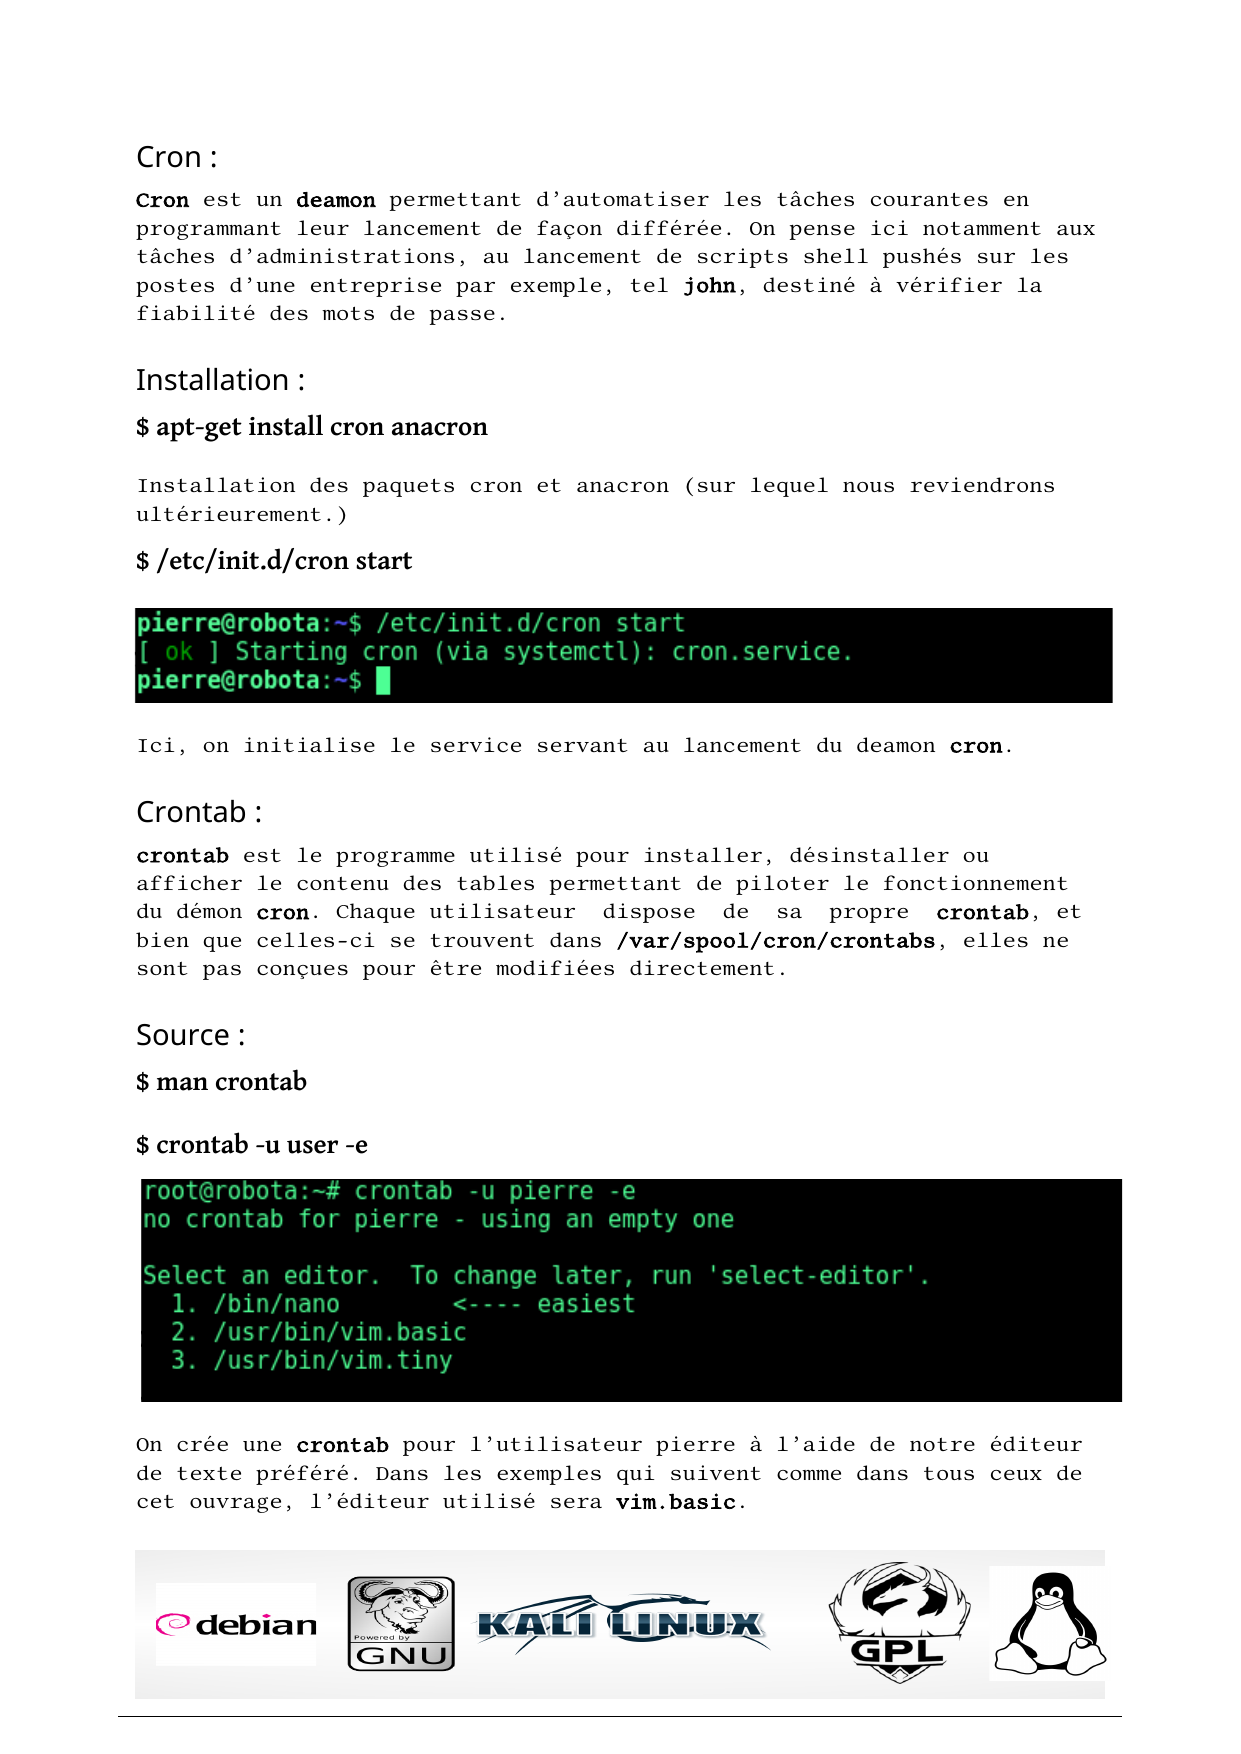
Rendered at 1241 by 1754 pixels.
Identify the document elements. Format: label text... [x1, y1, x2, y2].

subtitle Source : [136, 1015, 1104, 1054]
subtitle Cron : [136, 136, 1104, 176]
text Installation des paquets cron et anacron (sur lequel nous reviendrons ultérieurement.) [136, 474, 1104, 526]
picture [989, 1566, 1112, 1681]
picture [141, 1179, 1123, 1402]
picture [341, 1573, 782, 1674]
picture [134, 608, 1113, 703]
text On crée une crontab pour l’utilisateur pierre à l’aide de notre éditeur de texte préféré. Dans les exemples qui suivent comme dans tous ceux de cet ouvrage, l’éditeur utilisé sera vim.basic. [136, 1433, 1104, 1513]
text $ apt-get install cron anacron [136, 412, 1104, 443]
text Cron est un deamon permettant d’automatiser les tâches courantes en programmant leur lancement de façon différée. On pense ici notamment aux tâches d’administrations, au lancement de scripts shell pushés sur les postes d’une entreprise par exemple, tel john, destiné à vérifier la fiabilité des mots de passe. [136, 188, 1104, 326]
picture [828, 1562, 971, 1684]
subtitle Installation : [136, 359, 1104, 399]
text $ /etc/init.d/cron start [136, 546, 1104, 577]
text $ man crontab [136, 1067, 1104, 1098]
text Ici, on initialise le service servant au lancement du deamon cron. [136, 733, 1104, 757]
picture [156, 1583, 317, 1666]
text $ crontab -u user -e [136, 1129, 1104, 1161]
text crontab est le programme utilisé pour installer, désinstaller ou afficher le contenu des tables permettant de piloter le fonctionnement du démon cron. Chaque utilisateur dispose de sa propre crontab, et bien que celles-ci se trouvent dans /var/spool/cron/crontabs, elles ne sont pas conçues pour être modifiées directement. [136, 843, 1104, 981]
subtitle Crontab : [136, 791, 1104, 831]
